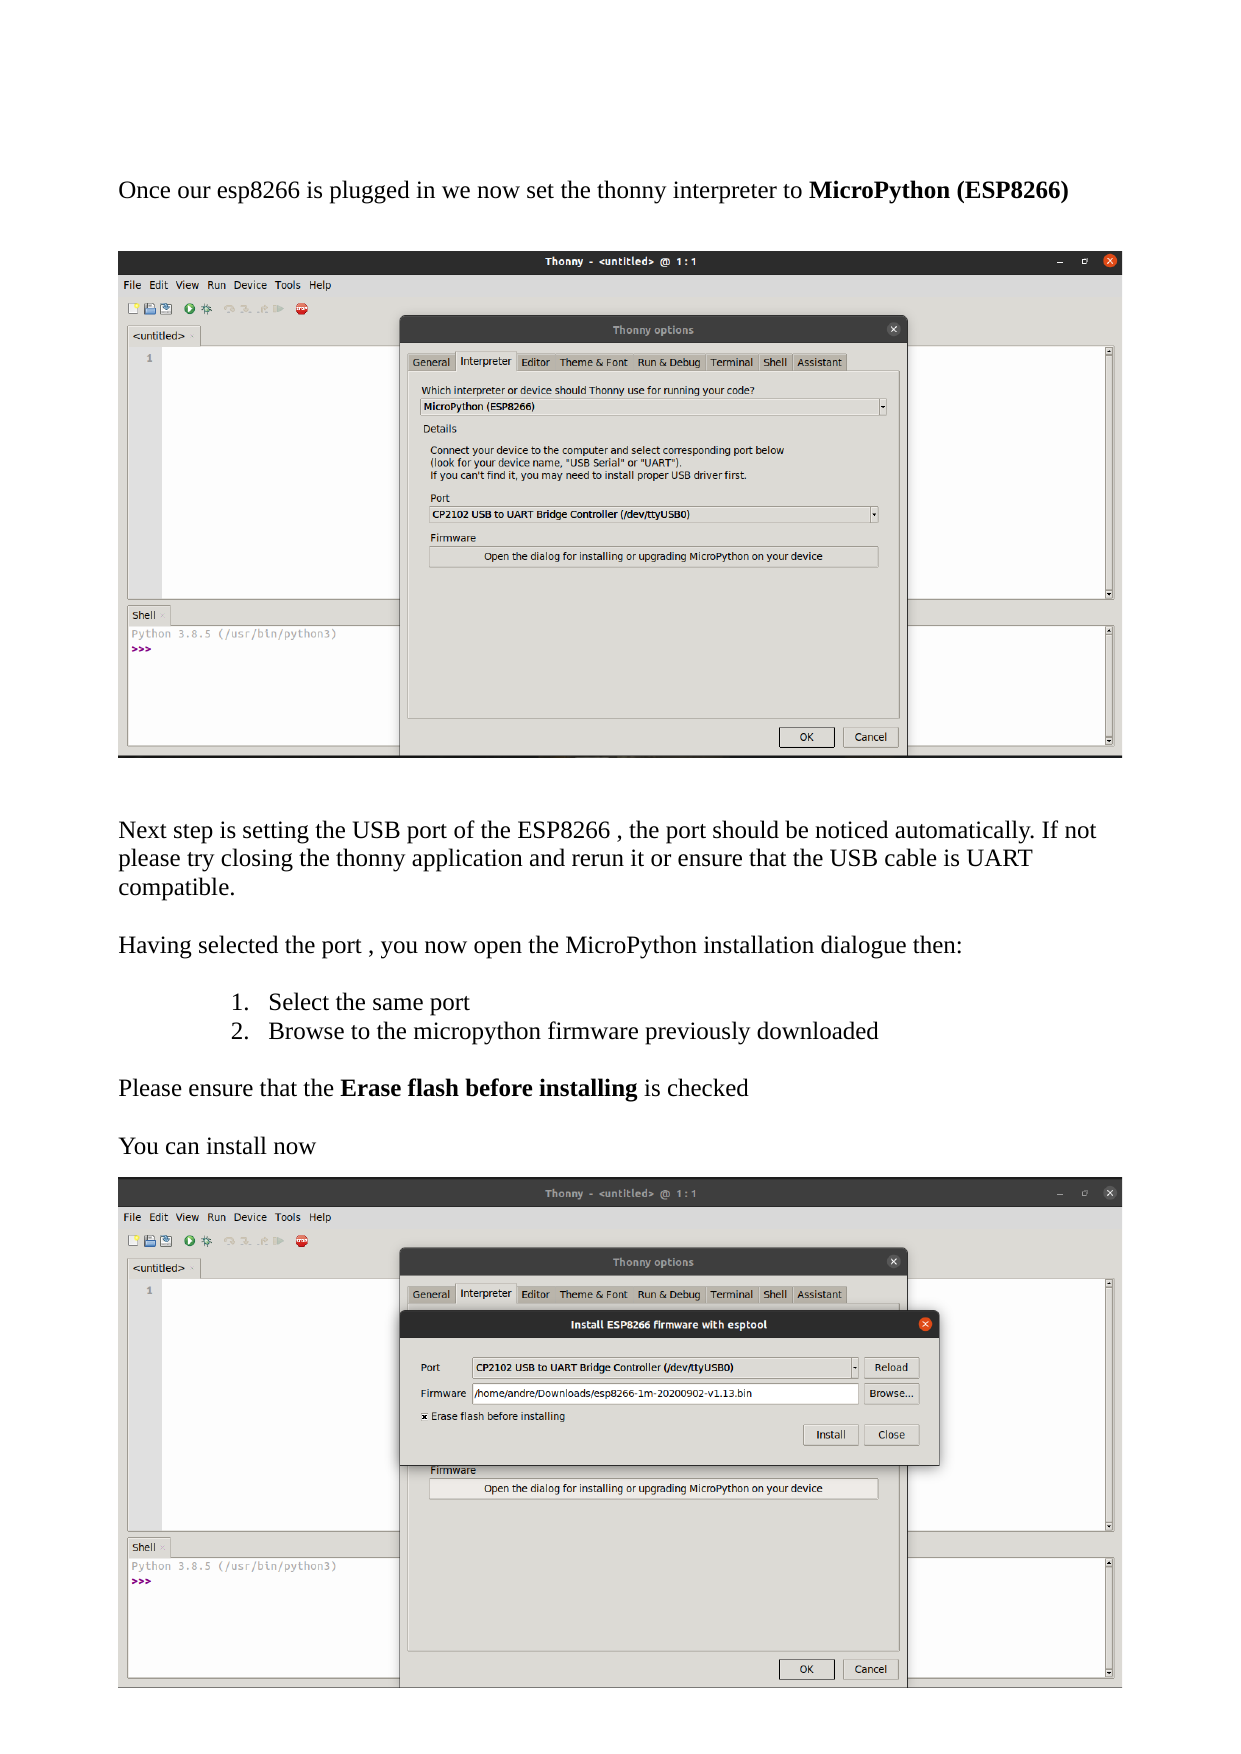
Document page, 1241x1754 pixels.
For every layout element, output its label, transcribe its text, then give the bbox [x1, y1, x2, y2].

text Once our esp8266 is plugged in we now set the thonny interpreter to MicroPython (ESP8266) [118, 176, 1122, 204]
list Browse to the micropython firmware previously downloaded [231, 1016, 1122, 1045]
text Please ensure that the Erase flash before installing is checked [118, 1073, 1122, 1102]
text You can install now [118, 1131, 1122, 1160]
picture [118, 1177, 1123, 1688]
text Next step is setting the USB port of the ESP8266 , the port should be noticed automatically. If not please try closing the thonny application and rerun it or ensure that the USB cable is UART compatible. [118, 815, 1122, 901]
list Select the same port [231, 987, 1122, 1016]
picture [118, 251, 1123, 758]
text Having selected the port , you now open the MicroPython installation dialogue then: [118, 930, 1122, 958]
